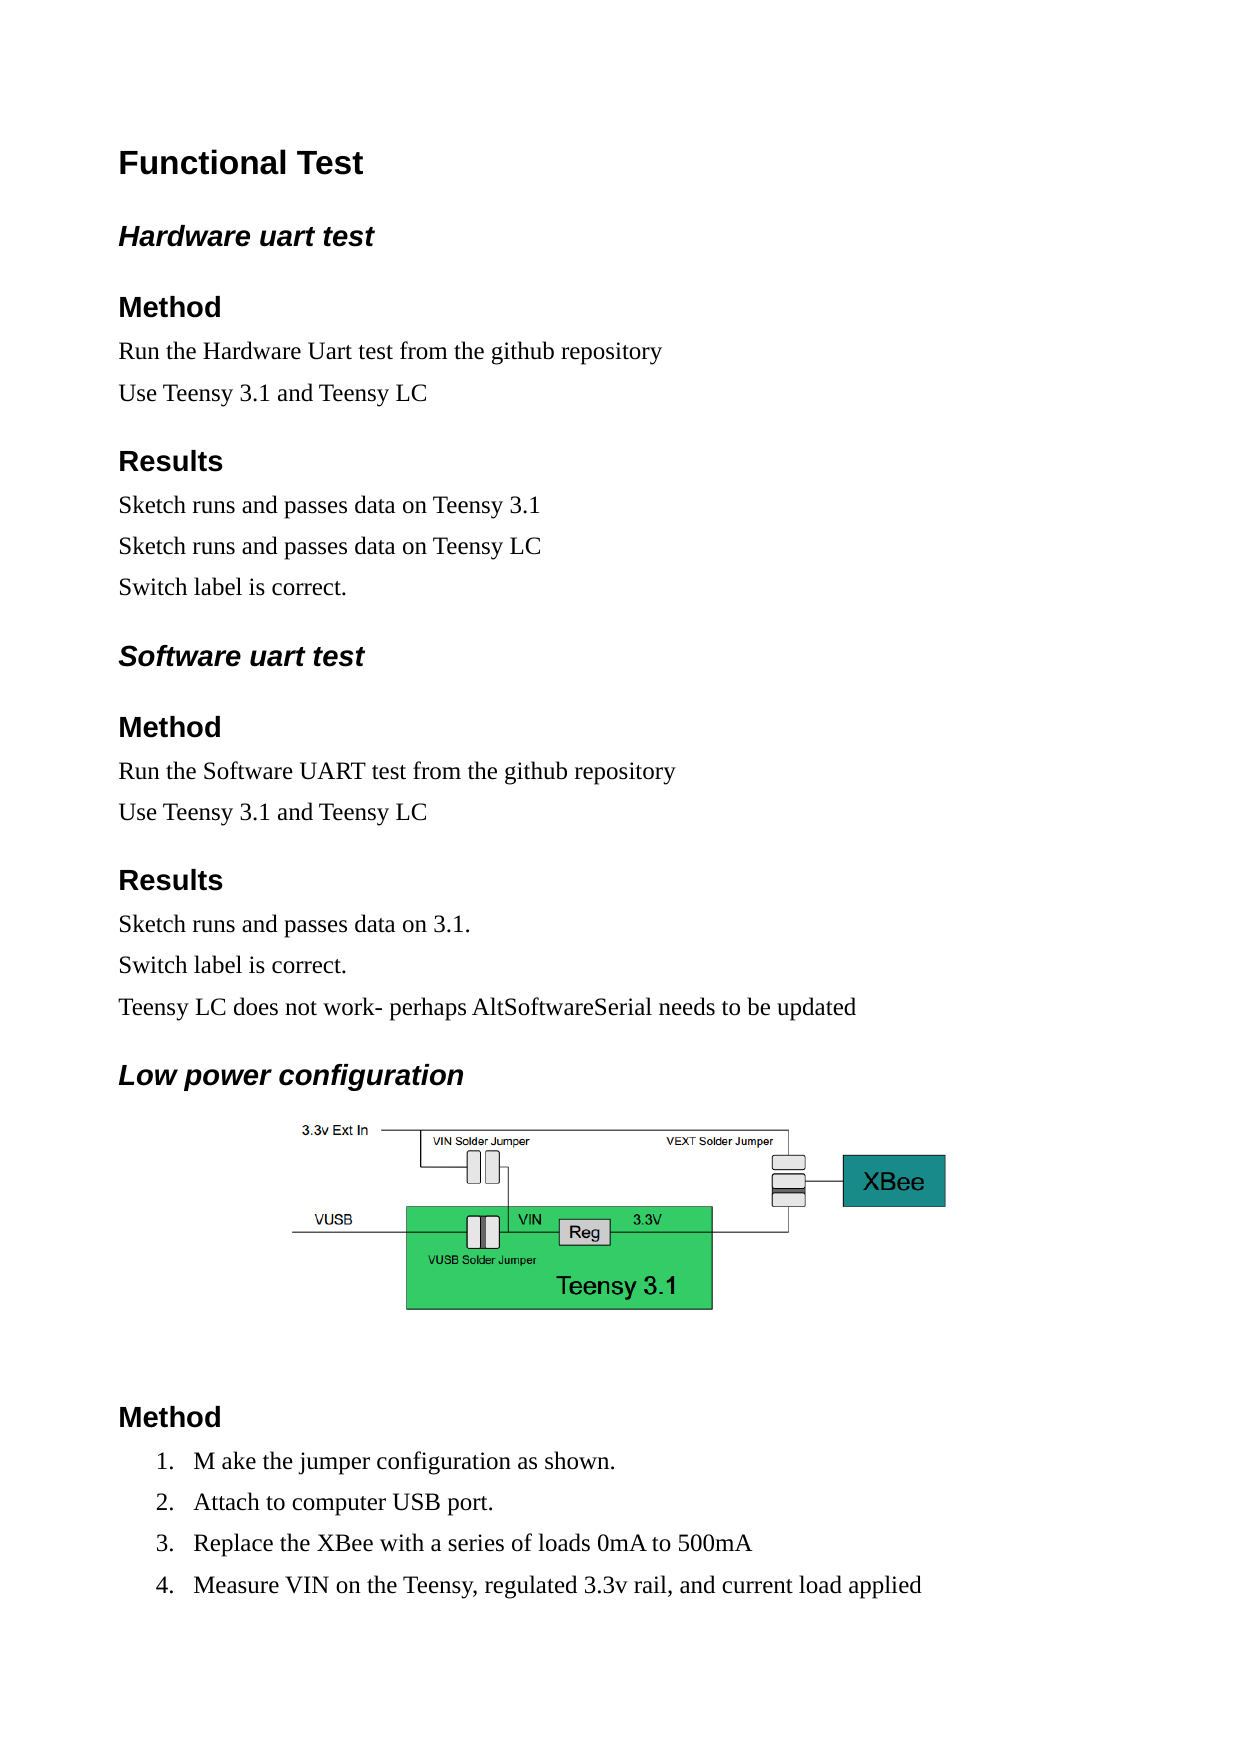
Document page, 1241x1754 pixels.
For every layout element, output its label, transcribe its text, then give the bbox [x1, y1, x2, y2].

list Replace the XBee with a series of loads 0mA to 500mA [156, 1528, 1122, 1557]
text Sketch runs and passes data on 3.1. [118, 909, 1122, 938]
subtitle Results [118, 444, 1122, 477]
text Use Teensy 3.1 and Teensy LC [118, 378, 1122, 406]
text Switch label is correct. [118, 951, 1122, 979]
list Attach to computer USB port. [156, 1487, 1122, 1516]
subtitle Method [118, 290, 1122, 324]
subtitle Functional Test [118, 143, 1122, 182]
subtitle Method [118, 1400, 1122, 1433]
text Sketch runs and passes data on Teensy LC [118, 531, 1122, 560]
text Use Teensy 3.1 and Teensy LC [118, 797, 1122, 826]
subtitle Software uart test [118, 639, 1122, 672]
text Teensy LC does not work- perhaps AltSoftwareSerial needs to be updated [118, 992, 1122, 1021]
list Measure VIN on the Teensy, regulated 3.3v rail, and current load applied [156, 1570, 1122, 1598]
subtitle Method [118, 710, 1122, 743]
subtitle Low power configuration [118, 1058, 1122, 1092]
text Switch label is correct. [118, 572, 1122, 601]
list M ake the jumper configuration as shown. [156, 1446, 1122, 1475]
text Run the Software UART test from the github repository [118, 756, 1122, 784]
text Run the Hardware Uart test from the github repository [118, 336, 1122, 365]
subtitle Results [118, 863, 1122, 897]
picture [272, 1104, 968, 1334]
subtitle Hardware uart test [118, 219, 1122, 253]
text Sketch runs and passes data on Teensy 3.1 [118, 490, 1122, 519]
